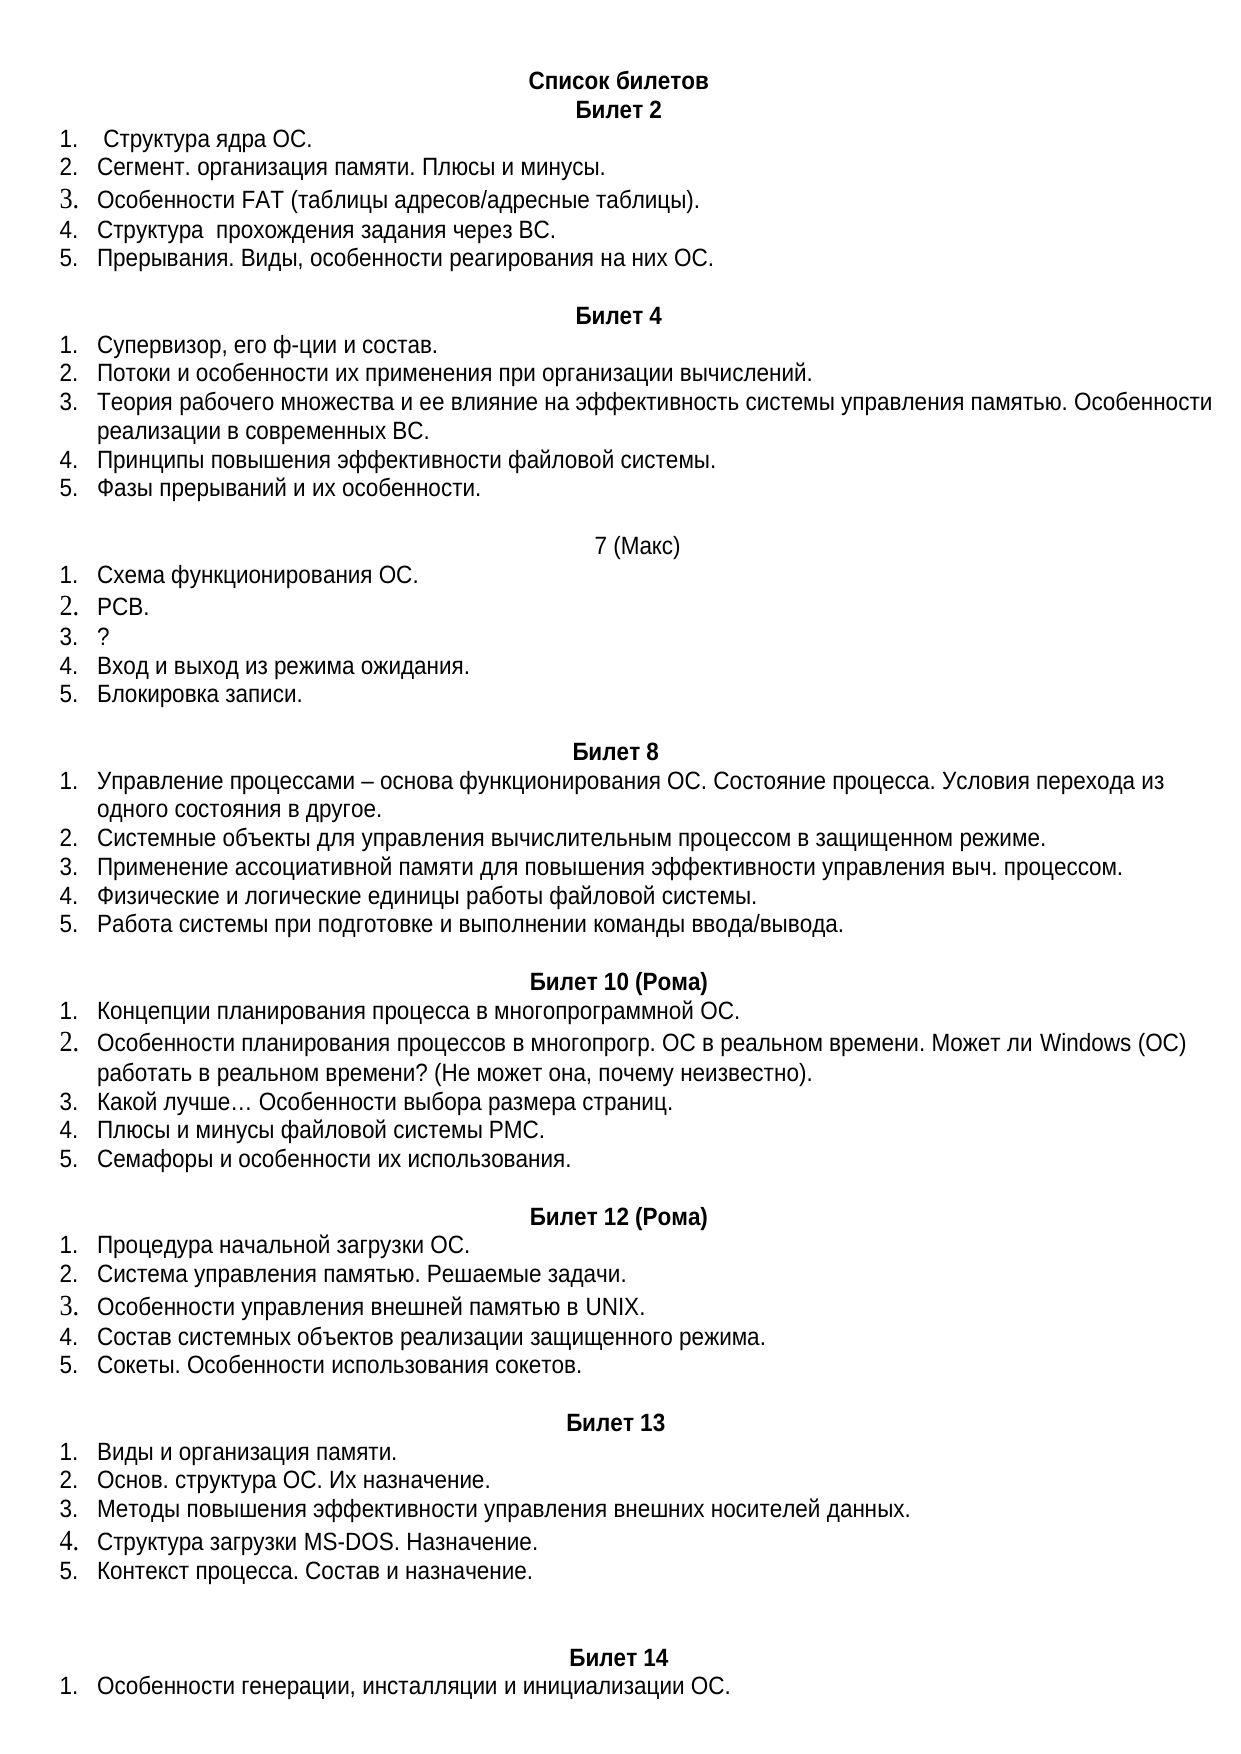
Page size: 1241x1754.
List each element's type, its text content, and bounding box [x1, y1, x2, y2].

list Состав системных объектов реализации защищенного режима. [59, 1321, 1215, 1350]
list PCB. [59, 588, 1215, 622]
list Процедура начальной загрузки ОС. [59, 1230, 1215, 1259]
list Вход и выход из режима ожидания. [59, 651, 1215, 679]
list Основ. структура ОС. Их назначение. [59, 1465, 1215, 1494]
list Физические и логические единицы работы файловой системы. [59, 881, 1215, 909]
list Теория рабочего множества и ее влияние на эффективность системы управления памятью. Особенности реализации в современных ВС. [59, 387, 1215, 444]
list Контекст процесса. Состав и назначение. [59, 1556, 1215, 1585]
list Система управления памятью. Решаемые задачи. [59, 1259, 1215, 1288]
list Особенности управления внешней памятью в UNIX. [59, 1288, 1215, 1321]
list Сокеты. Особенности использования сокетов. [59, 1350, 1215, 1379]
list Принципы повышения эффективности файловой системы. [59, 444, 1215, 473]
list Супервизор, его ф-ции и состав. [59, 329, 1215, 358]
list Плюсы и минусы файловой системы РМС. [59, 1115, 1215, 1144]
list Прерывания. Виды, особенности реагирования на них ОС. [59, 243, 1215, 272]
text Билет 13 [22, 1408, 1215, 1436]
list Какой лучше… Особенности выбора размера страниц. [59, 1087, 1215, 1115]
list Особенности FAT (таблицы адресов/адресные таблицы). [59, 181, 1215, 214]
list Системные объекты для управления вычислительным процессом в защищенном режиме. [59, 823, 1215, 852]
list Схема функционирования ОС. [59, 559, 1215, 588]
list Структура загрузки MS-DOS. Назначение. [59, 1523, 1215, 1556]
text Список билетов [22, 66, 1215, 95]
text Билет 12 (Рома) [22, 1202, 1215, 1230]
text Билет 14 [22, 1642, 1215, 1671]
list Потоки и особенности их применения при организации вычислений. [59, 358, 1215, 387]
text Билет 10 (Рома) [22, 967, 1215, 996]
text 7 (Макс) [59, 531, 1215, 559]
list Управление процессами – основа функционирования ОС. Состояние процесса. Условия перехода из одного состояния в другое. [59, 766, 1215, 823]
list Блокировка записи. [59, 679, 1215, 708]
list Методы повышения эффективности управления внешних носителей данных. [59, 1494, 1215, 1523]
list Виды и организация памяти. [59, 1436, 1215, 1465]
list ? [59, 622, 1215, 651]
list Структура ядра ОС. [59, 123, 1215, 152]
list Работа системы при подготовке и выполнении команды ввода/вывода. [59, 909, 1215, 938]
list Особенности планирования процессов в многопрогр. ОС в реальном времени. Может ли Windows (ОС) работать в реальном времени? (Не может она, почему неизвестно). [59, 1024, 1215, 1087]
text Билет 4 [22, 301, 1215, 329]
list Семафоры и особенности их использования. [59, 1144, 1215, 1173]
text Билет 2 [22, 95, 1215, 123]
list Структура прохождения задания через ВС. [59, 214, 1215, 243]
list Сегмент. организация памяти. Плюсы и минусы. [59, 152, 1215, 181]
list Фазы прерываний и их особенности. [59, 473, 1215, 502]
list Концепции планирования процесса в многопрограммной ОС. [59, 996, 1215, 1024]
list Применение ассоциативной памяти для повышения эффективности управления выч. процессом. [59, 852, 1215, 881]
text Билет 8 [22, 737, 1215, 766]
list Особенности генерации, инсталляции и инициализации ОС. [59, 1671, 1215, 1700]
